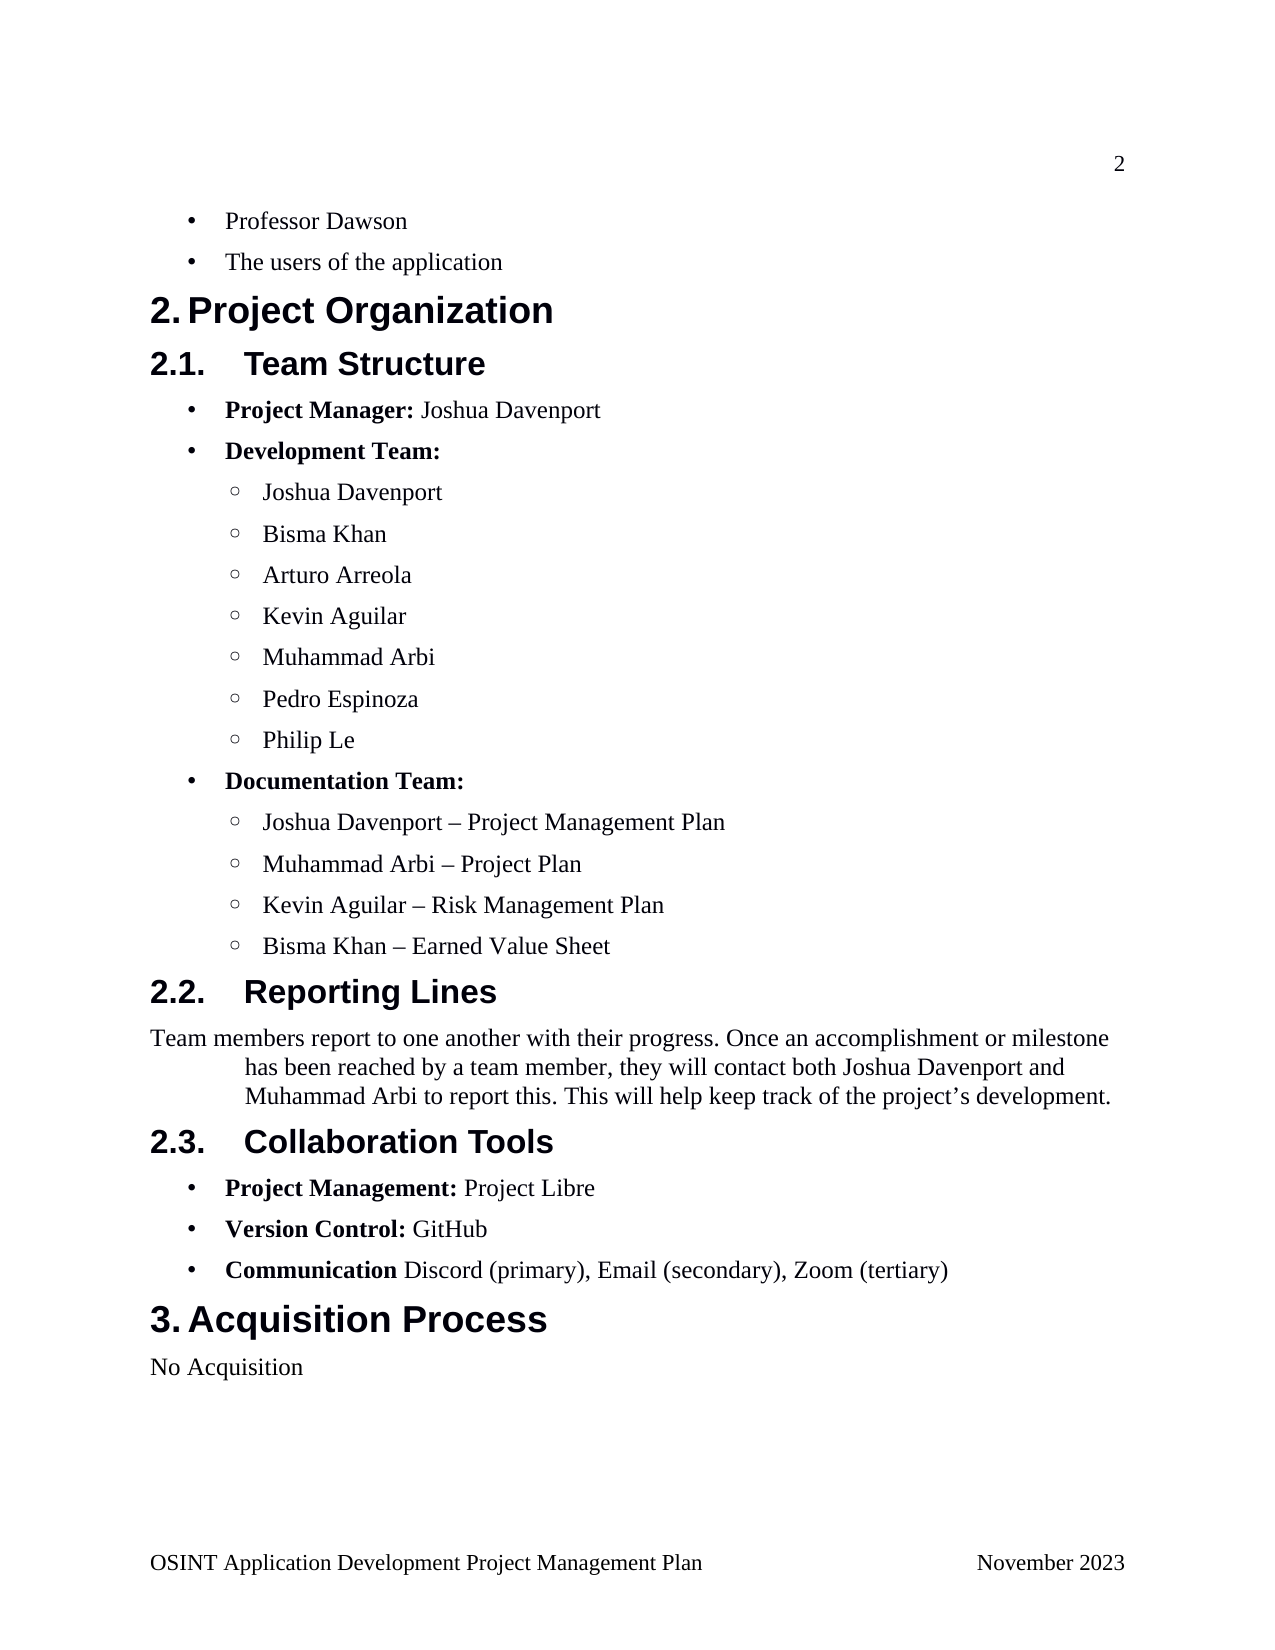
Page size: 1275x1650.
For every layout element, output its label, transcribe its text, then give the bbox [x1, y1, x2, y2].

text Team members report to one another with their progress. Once an accomplishment or milestone has been reached by a team member, they will contact both Joshua Davenport and Muhammad Arbi to report this. This will help keep track of the project’s development. [150, 1023, 1125, 1109]
list Joshua Davenport – Project Management Plan [225, 807, 1125, 836]
list Philip Le [225, 725, 1125, 754]
list Bisma Khan [225, 519, 1125, 547]
list Pedro Espinoza [225, 684, 1125, 712]
subtitle Reporting Lines [150, 972, 1125, 1011]
subtitle Project Organization [150, 288, 1125, 331]
list Bisma Khan – Earned Value Sheet [225, 931, 1125, 960]
list Professor Dawson [187, 206, 1125, 234]
list Development Team: [187, 436, 1125, 465]
subtitle Acquisition Process [150, 1297, 1125, 1340]
subtitle Collaboration Tools [150, 1122, 1125, 1161]
list Kevin Aguilar – Risk Management Plan [225, 890, 1125, 919]
list Muhammad Arbi [225, 642, 1125, 671]
list Joshua Davenport [225, 477, 1125, 506]
list Documentation Team: [187, 766, 1125, 795]
list Project Management: Project Libre [187, 1173, 1125, 1202]
list Kevin Aguilar [225, 601, 1125, 630]
list Version Control: GitHub [187, 1214, 1125, 1243]
list Communication Discord (primary), Email (secondary), Zoom (tertiary) [187, 1256, 1125, 1284]
list Arturo Arreola [225, 560, 1125, 589]
text No Acquisition [150, 1352, 1125, 1381]
list Project Manager: Joshua Davenport [187, 395, 1125, 424]
list Muhammad Arbi – Project Plan [225, 849, 1125, 877]
subtitle Team Structure [150, 344, 1125, 382]
list The users of the application [187, 247, 1125, 276]
